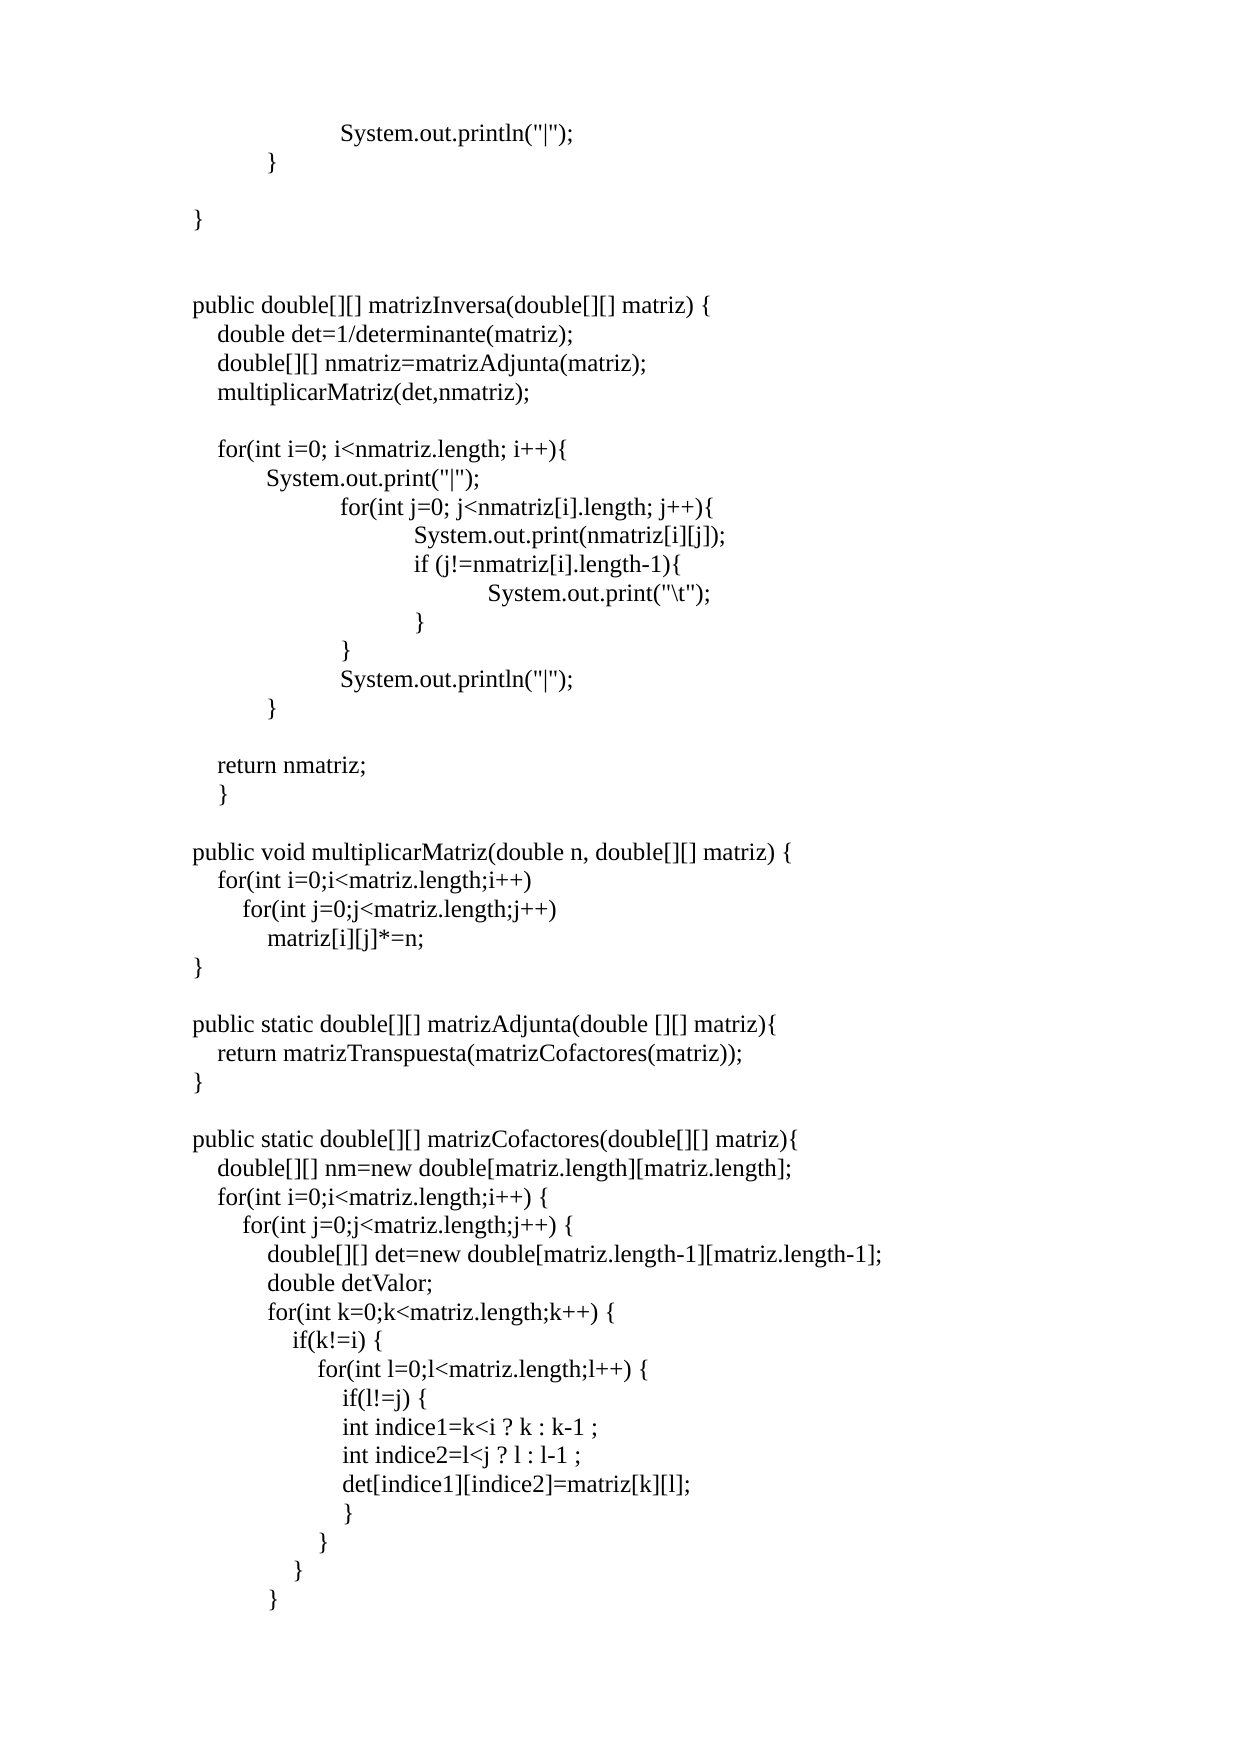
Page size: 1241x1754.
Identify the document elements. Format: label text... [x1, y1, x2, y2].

text for(int i=0;i<matriz.length;i++) { [118, 1182, 1122, 1211]
text } [118, 693, 1122, 722]
text public static double[][] matrizAdjunta(double [][] matriz){ [118, 1009, 1122, 1038]
text for(int j=0;j<matriz.length;j++) { [118, 1211, 1122, 1239]
text public static double[][] matrizCofactores(double[][] matriz){ [118, 1124, 1122, 1153]
text double[][] nmatriz=matrizAdjunta(matriz); [118, 348, 1122, 377]
text } [118, 636, 1122, 664]
text System.out.print("\t"); [118, 578, 1122, 607]
text System.out.println("|"); [118, 664, 1122, 693]
text } [118, 1584, 1122, 1613]
text double detValor; [118, 1268, 1122, 1297]
text } [118, 204, 1122, 233]
text System.out.print(nmatriz[i][j]); [118, 521, 1122, 549]
text int indice2=l<j ? l : l-1 ; [118, 1441, 1122, 1469]
text return nmatriz; [118, 751, 1122, 779]
text if (j!=nmatriz[i].length-1){ [118, 549, 1122, 578]
text } [118, 607, 1122, 636]
text for(int i=0; i<nmatriz.length; i++){ [118, 434, 1122, 463]
text for(int i=0;i<matriz.length;i++) [118, 866, 1122, 894]
text double[][] nm=new double[matriz.length][matriz.length]; [118, 1153, 1122, 1182]
text public double[][] matrizInversa(double[][] matriz) { [118, 291, 1122, 319]
text } [118, 779, 1122, 808]
text matriz[i][j]*=n; [118, 923, 1122, 952]
text det[indice1][indice2]=matriz[k][l]; [118, 1469, 1122, 1498]
text } [118, 1498, 1122, 1527]
text public void multiplicarMatriz(double n, double[][] matriz) { [118, 837, 1122, 866]
text for(int j=0;j<matriz.length;j++) [118, 894, 1122, 923]
text double det=1/determinante(matriz); [118, 319, 1122, 348]
text if(l!=j) { [118, 1383, 1122, 1412]
text if(k!=i) { [118, 1326, 1122, 1354]
text } [118, 1067, 1122, 1096]
text return matrizTranspuesta(matrizCofactores(matriz)); [118, 1038, 1122, 1067]
text System.out.println("|"); [118, 118, 1122, 147]
text } [118, 1527, 1122, 1556]
text for(int j=0; j<nmatriz[i].length; j++){ [118, 492, 1122, 521]
text multiplicarMatriz(det,nmatriz); [118, 377, 1122, 406]
text double[][] det=new double[matriz.length-1][matriz.length-1]; [118, 1239, 1122, 1268]
text System.out.print("|"); [118, 463, 1122, 492]
text } [118, 1556, 1122, 1584]
text for(int k=0;k<matriz.length;k++) { [118, 1297, 1122, 1326]
text int indice1=k<i ? k : k-1 ; [118, 1412, 1122, 1441]
text for(int l=0;l<matriz.length;l++) { [118, 1354, 1122, 1383]
text } [118, 147, 1122, 176]
text } [118, 952, 1122, 981]
